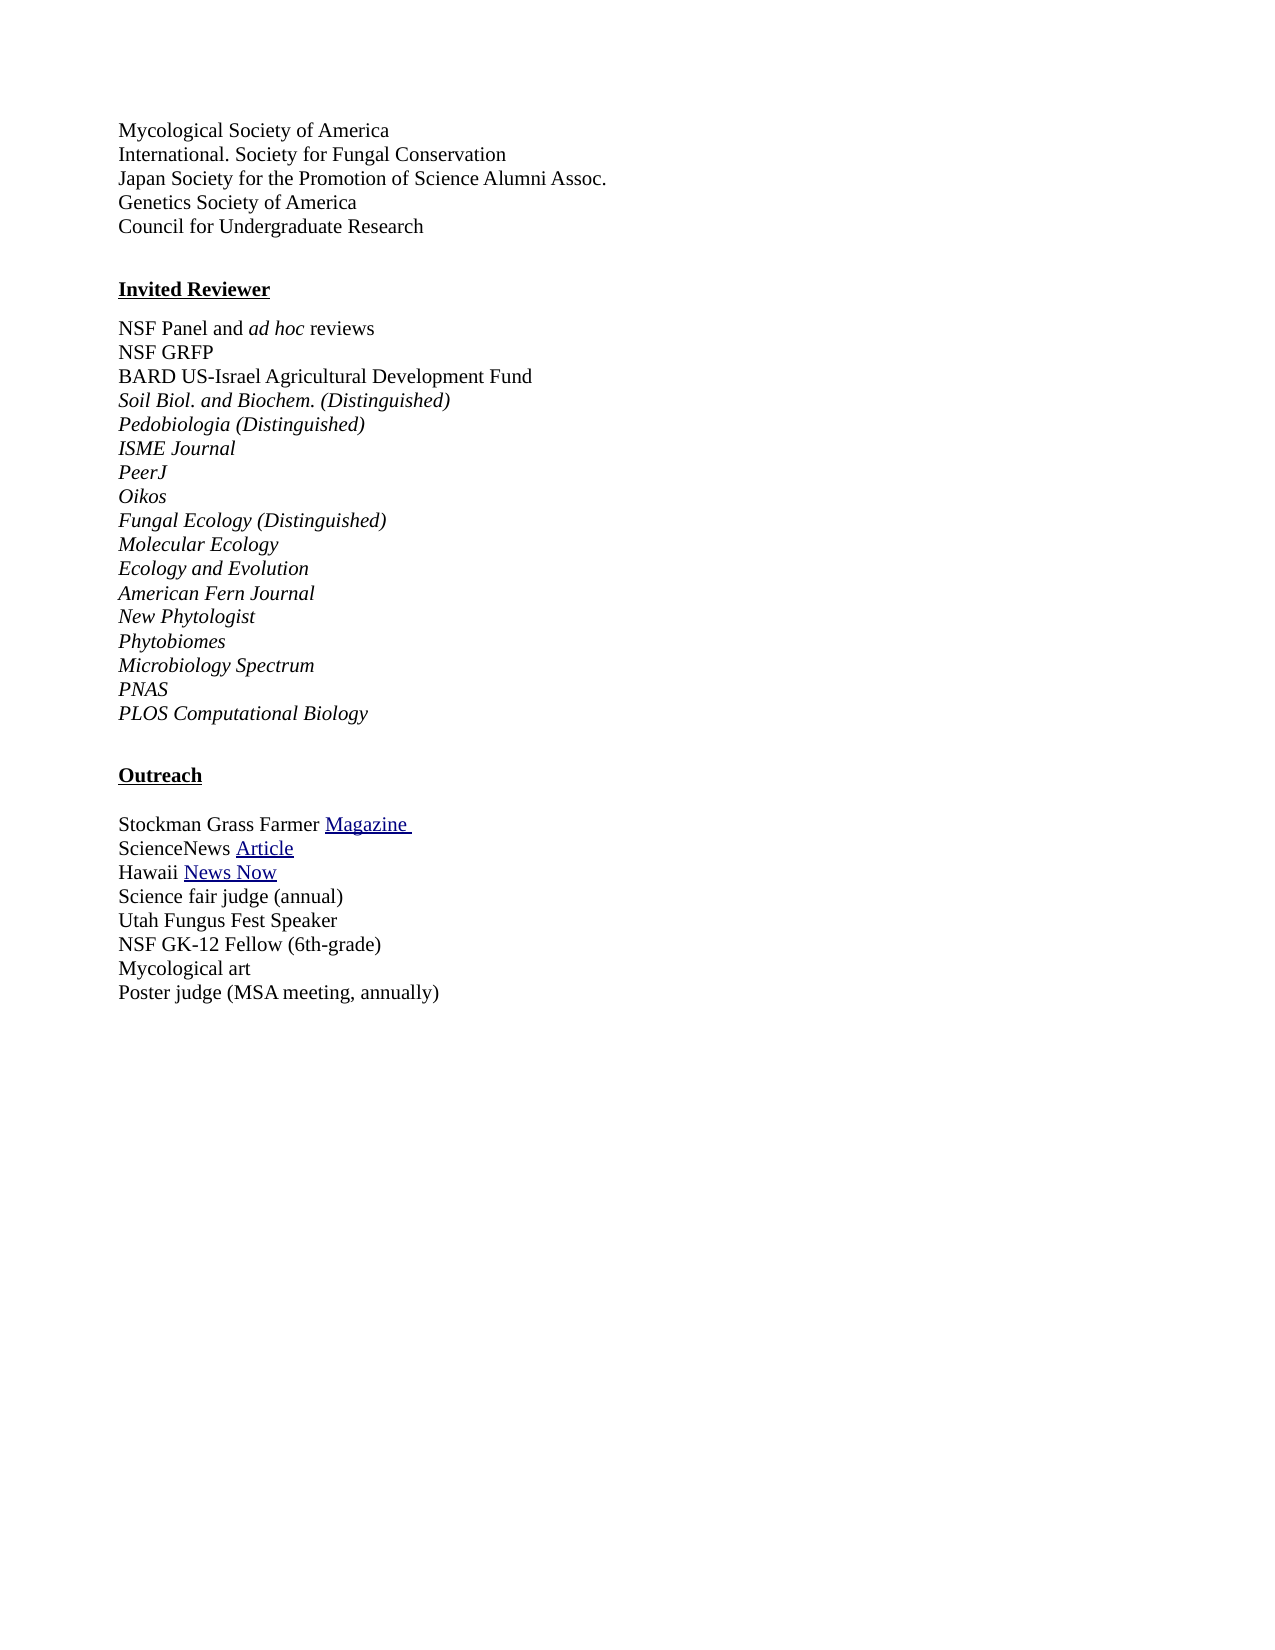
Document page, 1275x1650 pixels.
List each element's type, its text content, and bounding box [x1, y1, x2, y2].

text Invited Reviewer [118, 277, 1157, 301]
text Science fair judge (annual) [118, 884, 1157, 908]
text Poster judge (MSA meeting, annually) [118, 980, 1157, 1004]
text ScienceNews Article [118, 836, 1157, 860]
text NSF GK-12 Fellow (6th-grade) [118, 932, 1157, 956]
text NSF Panel and ad hoc reviews NSF GRFP BARD US-Israel Agricultural Development Fund Soil Biol. and Biochem. (Distinguished) Pedobiologia (Distinguished) ISME Journal PeerJ Oikos Fungal Ecology (Distinguished) Molecular Ecology Ecology and Evolution American Fern Journal New Phytologist Phytobiomes Microbiology Spectrum PNAS PLOS Computational Biology [118, 316, 1157, 725]
text Outreach [118, 763, 1157, 787]
text Mycological Society of America International. Society for Fungal Conservation Japan Society for the Promotion of Science Alumni Assoc. Genetics Society of America Council for Undergraduate Research [118, 118, 1157, 262]
text Stockman Grass Farmer Magazine [118, 812, 1157, 836]
text Utah Fungus Fest Speaker [118, 908, 1157, 932]
text Hawaii News Now [118, 860, 1157, 884]
text Mycological art [118, 956, 1157, 980]
